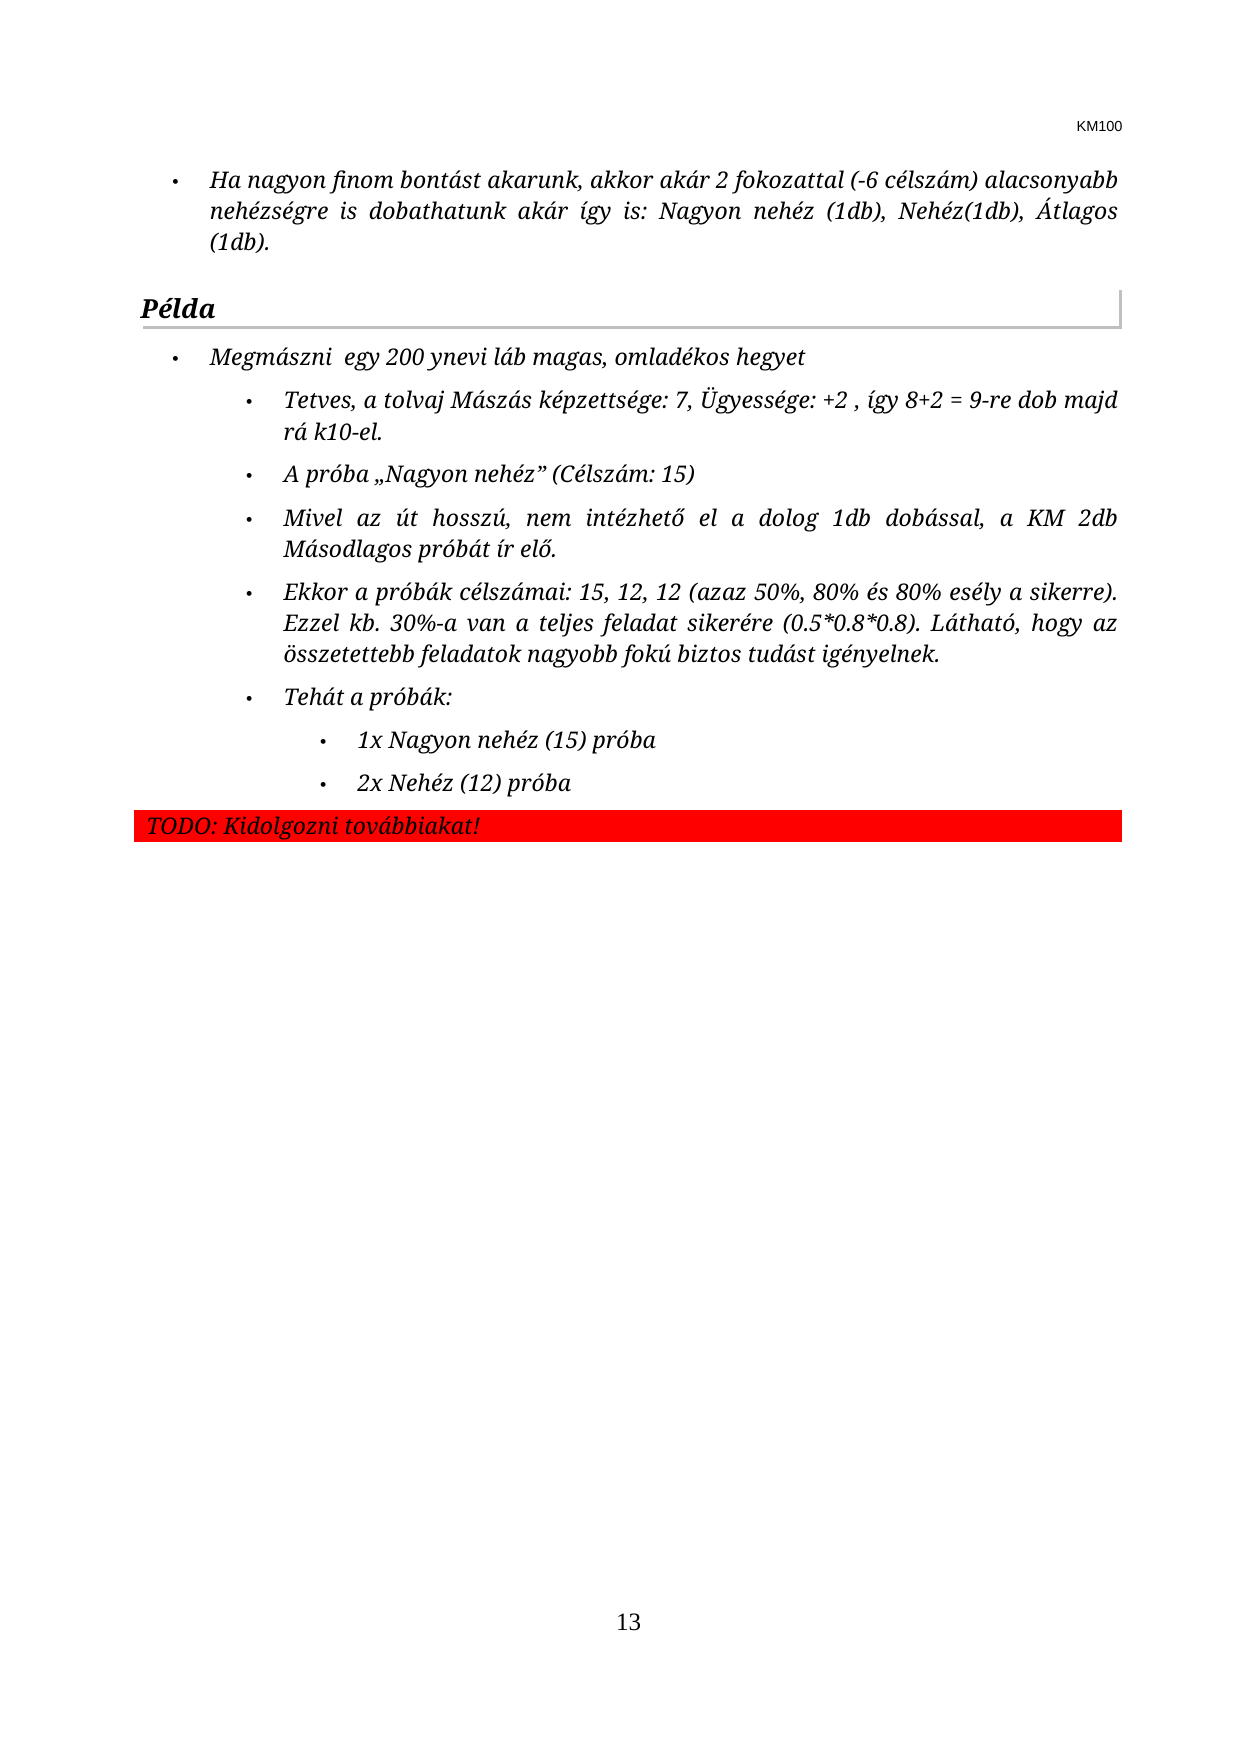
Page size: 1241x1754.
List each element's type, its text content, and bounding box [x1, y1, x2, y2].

list Ekkor a próbák célszámai: 15, 12, 12 (azaz 50%, 80% és 80% esély a sikerre). Ezzel kb. 30%-a van a teljes feladat sikerére (0.5*0.8*0.8). Látható, hogy az összetettebb feladatok nagyobb fokú biztos tudást igényelnek. [246, 576, 1122, 669]
list 1x Nagyon nehéz (15) próba [320, 724, 1122, 756]
text TODO: Kidolgozni továbbiakat! [134, 810, 1122, 842]
list Mivel az út hosszú, nem intézhető el a dolog 1db dobással, a KM 2db Másodlagos próbát ír elő. [246, 501, 1122, 564]
list Tehát a próbák: [246, 681, 1122, 712]
list Megmászni egy 200 ynevi láb magas, omladékos hegyet [172, 341, 1122, 372]
subtitle Példa [140, 290, 1119, 326]
list Ha nagyon finom bontást akarunk, akkor akár 2 fokozattal (-6 célszám) alacsonyabb nehézségre is dobathatunk akár így is: Nagyon nehéz (1db), Nehéz(1db), Átlagos (1db). [172, 164, 1122, 258]
list Tetves, a tolvaj Mászás képzettsége: 7, Ügyessége: +2 , így 8+2 = 9-re dob majd rá k10-el. [246, 384, 1122, 447]
list A próba „Nagyon nehéz” (Célszám: 15) [246, 458, 1122, 490]
list 2x Nehéz (12) próba [320, 767, 1122, 798]
